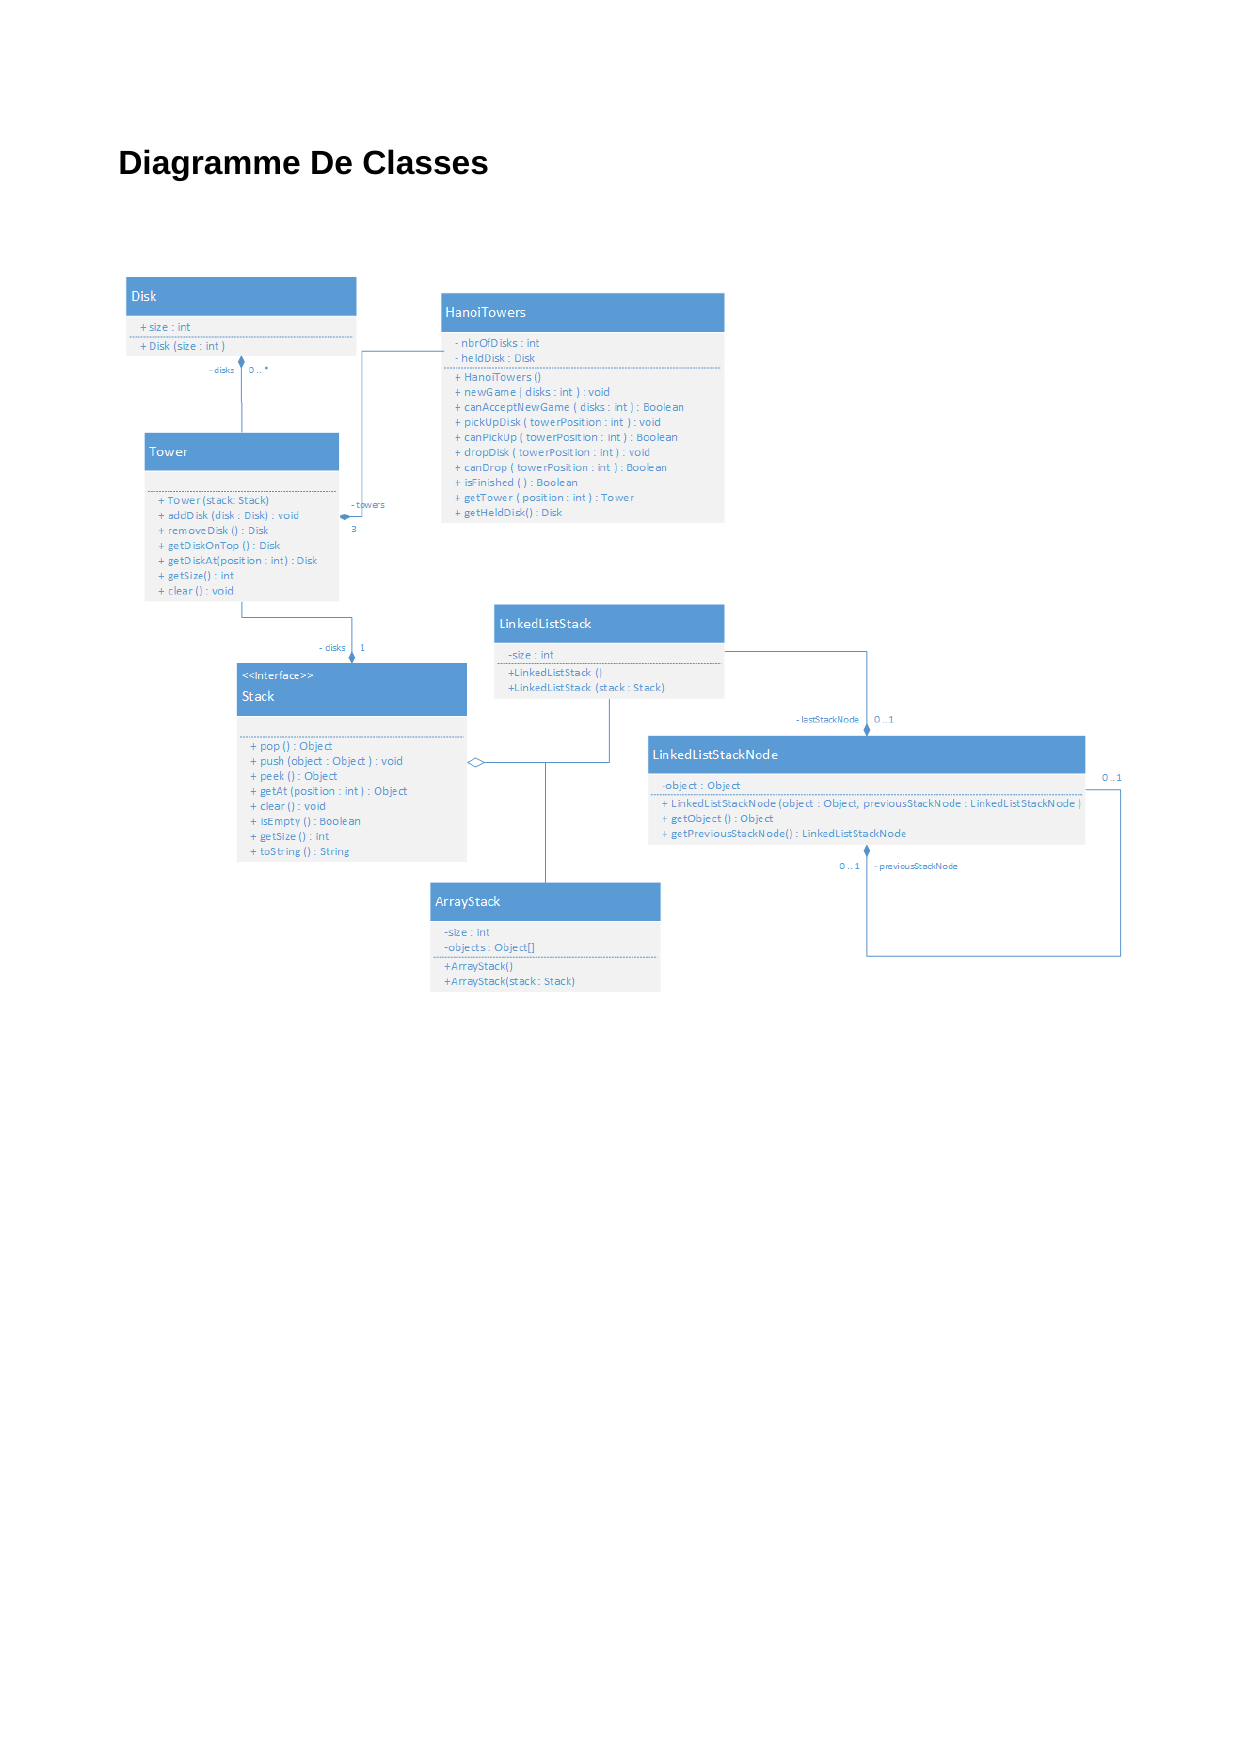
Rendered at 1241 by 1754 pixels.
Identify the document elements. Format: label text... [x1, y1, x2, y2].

subtitle Diagramme De Classes [118, 143, 1122, 182]
picture [122, 276, 1127, 995]
